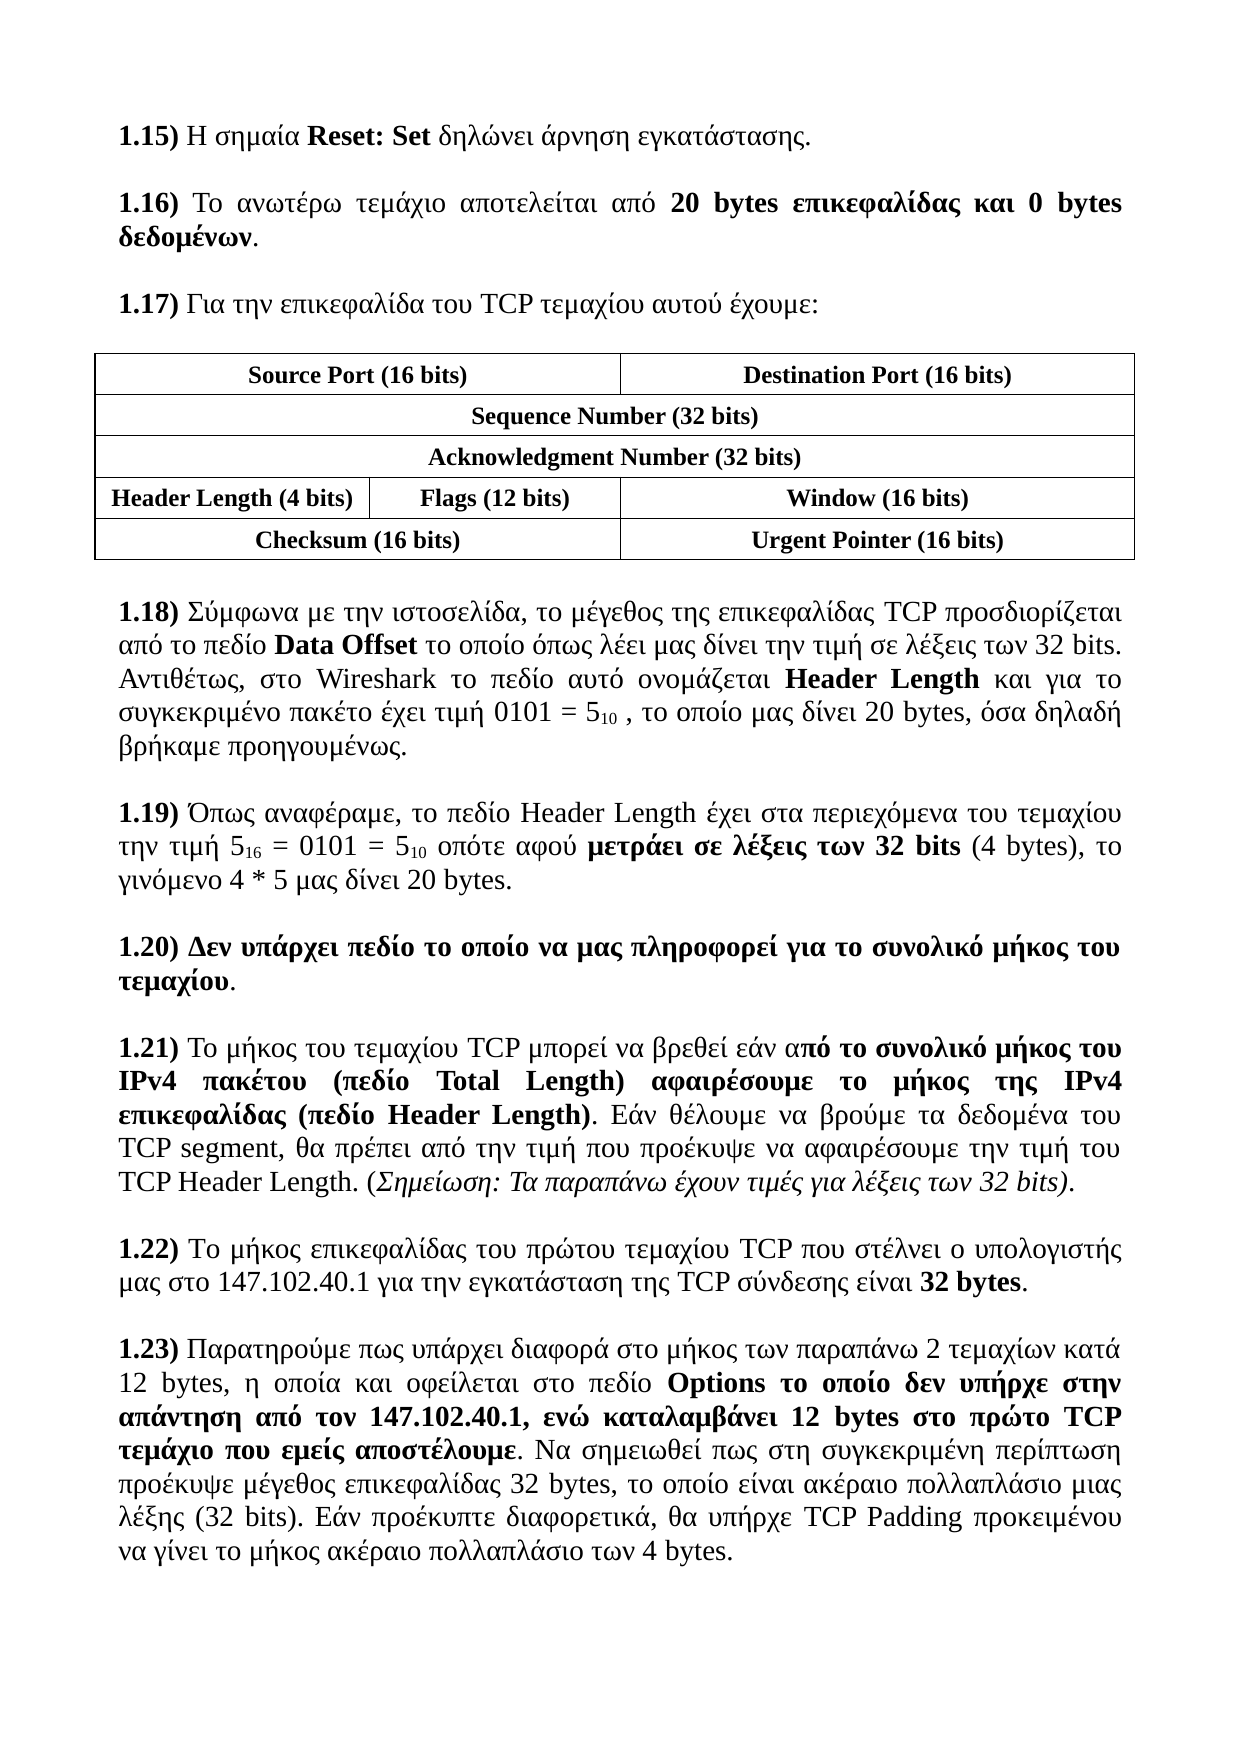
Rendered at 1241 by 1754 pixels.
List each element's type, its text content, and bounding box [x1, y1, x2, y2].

text 1.21) Το μήκος του τεμαχίου TCP μπορεί να βρεθεί εάν από το συνολικό μήκος του IPv4 πακέτου (πεδίο Total Length) αφαιρέσουμε το μήκος της IPv4 επικεφαλίδας (πεδίο Header Length). Εάν θέλουμε να βρούμε τα δεδομένα του TCP segment, θα πρέπει από την τιμή που προέκυψε να αφαιρέσουμε την τιμή του TCP Header Length. (Σημείωση: Τα παραπάνω έχουν τιμές για λέξεις των 32 bits). [118, 1030, 1122, 1197]
table_cell Acknowledgment Number (32 bits) [96, 436, 1134, 477]
table_cell Window (16 bits) [621, 478, 1134, 518]
table_header Destination Port (16 bits) [621, 354, 1134, 394]
table_cell Urgent Pointer (16 bits) [621, 519, 1134, 559]
text 1.17) Για την επικεφαλίδα του TCP τεμαχίου αυτού έχουμε: [118, 286, 1122, 319]
table_cell Sequence Number (32 bits) [96, 395, 1134, 435]
text 1.18) Σύμφωνα με την ιστοσελίδα, το μέγεθος της επικεφαλίδας TCP προσδιορίζεται από το πεδίο Data Offset το οποίο όπως λέει μας δίνει την τιμή σε λέξεις των 32 bits. Αντιθέτως, στο Wireshark το πεδίο αυτό ονομάζεται Header Length και για το συγκεκριμένο πακέτο έχει τιμή 0101 = 510 , το οποίο μας δίνει 20 bytes, όσα δηλαδή βρήκαμε προηγουμένως. [118, 594, 1122, 761]
text 1.15) Η σημαία Reset: Set δηλώνει άρνηση εγκατάστασης. [118, 118, 1122, 152]
table_header Source Port (16 bits) [96, 354, 620, 394]
text 1.22) Το μήκος επικεφαλίδας του πρώτου τεμαχίου TCP που στέλνει ο υπολογιστής μας στο 147.102.40.1 για την εγκατάσταση της TCP σύνδεσης είναι 32 bytes. [118, 1231, 1122, 1298]
text 1.16) Το ανωτέρω τεμάχιο αποτελείται από 20 bytes επικεφαλίδας και 0 bytes δεδομένων. [118, 185, 1122, 252]
table_cell Header Length (4 bits) [96, 478, 369, 518]
text 1.20) Δεν υπάρχει πεδίο το οποίο να μας πληροφορεί για το συνολικό μήκος του τεμαχίου. [118, 929, 1122, 996]
table_cell Flags (12 bits) [370, 478, 620, 518]
table_cell Checksum (16 bits) [96, 519, 620, 559]
text 1.19) Όπως αναφέραμε, το πεδίο Header Length έχει στα περιεχόμενα του τεμαχίου την τιμή 516 = 0101 = 510 οπότε αφού μετράει σε λέξεις των 32 bits (4 bytes), το γινόμενο 4 * 5 μας δίνει 20 bytes. [118, 795, 1122, 896]
text 1.23) Παρατηρούμε πως υπάρχει διαφορά στο μήκος των παραπάνω 2 τεμαχίων κατά 12 bytes, η οποία και οφείλεται στο πεδίο Options το οποίο δεν υπήρχε στην απάντηση από τον 147.102.40.1, ενώ καταλαμβάνει 12 bytes στο πρώτο TCP τεμάχιο που εμείς αποστέλουμε. Να σημειωθεί πως στη συγκεκριμένη περίπτωση προέκυψε μέγεθος επικεφαλίδας 32 bytes, το οποίο είναι ακέραιο πολλαπλάσιο μιας λέξης (32 bits). Εάν προέκυπτε διαφορετικά, θα υπήρχε TCP Padding προκειμένου να γίνει το μήκος ακέραιο πολλαπλάσιο των 4 bytes. [118, 1332, 1122, 1566]
